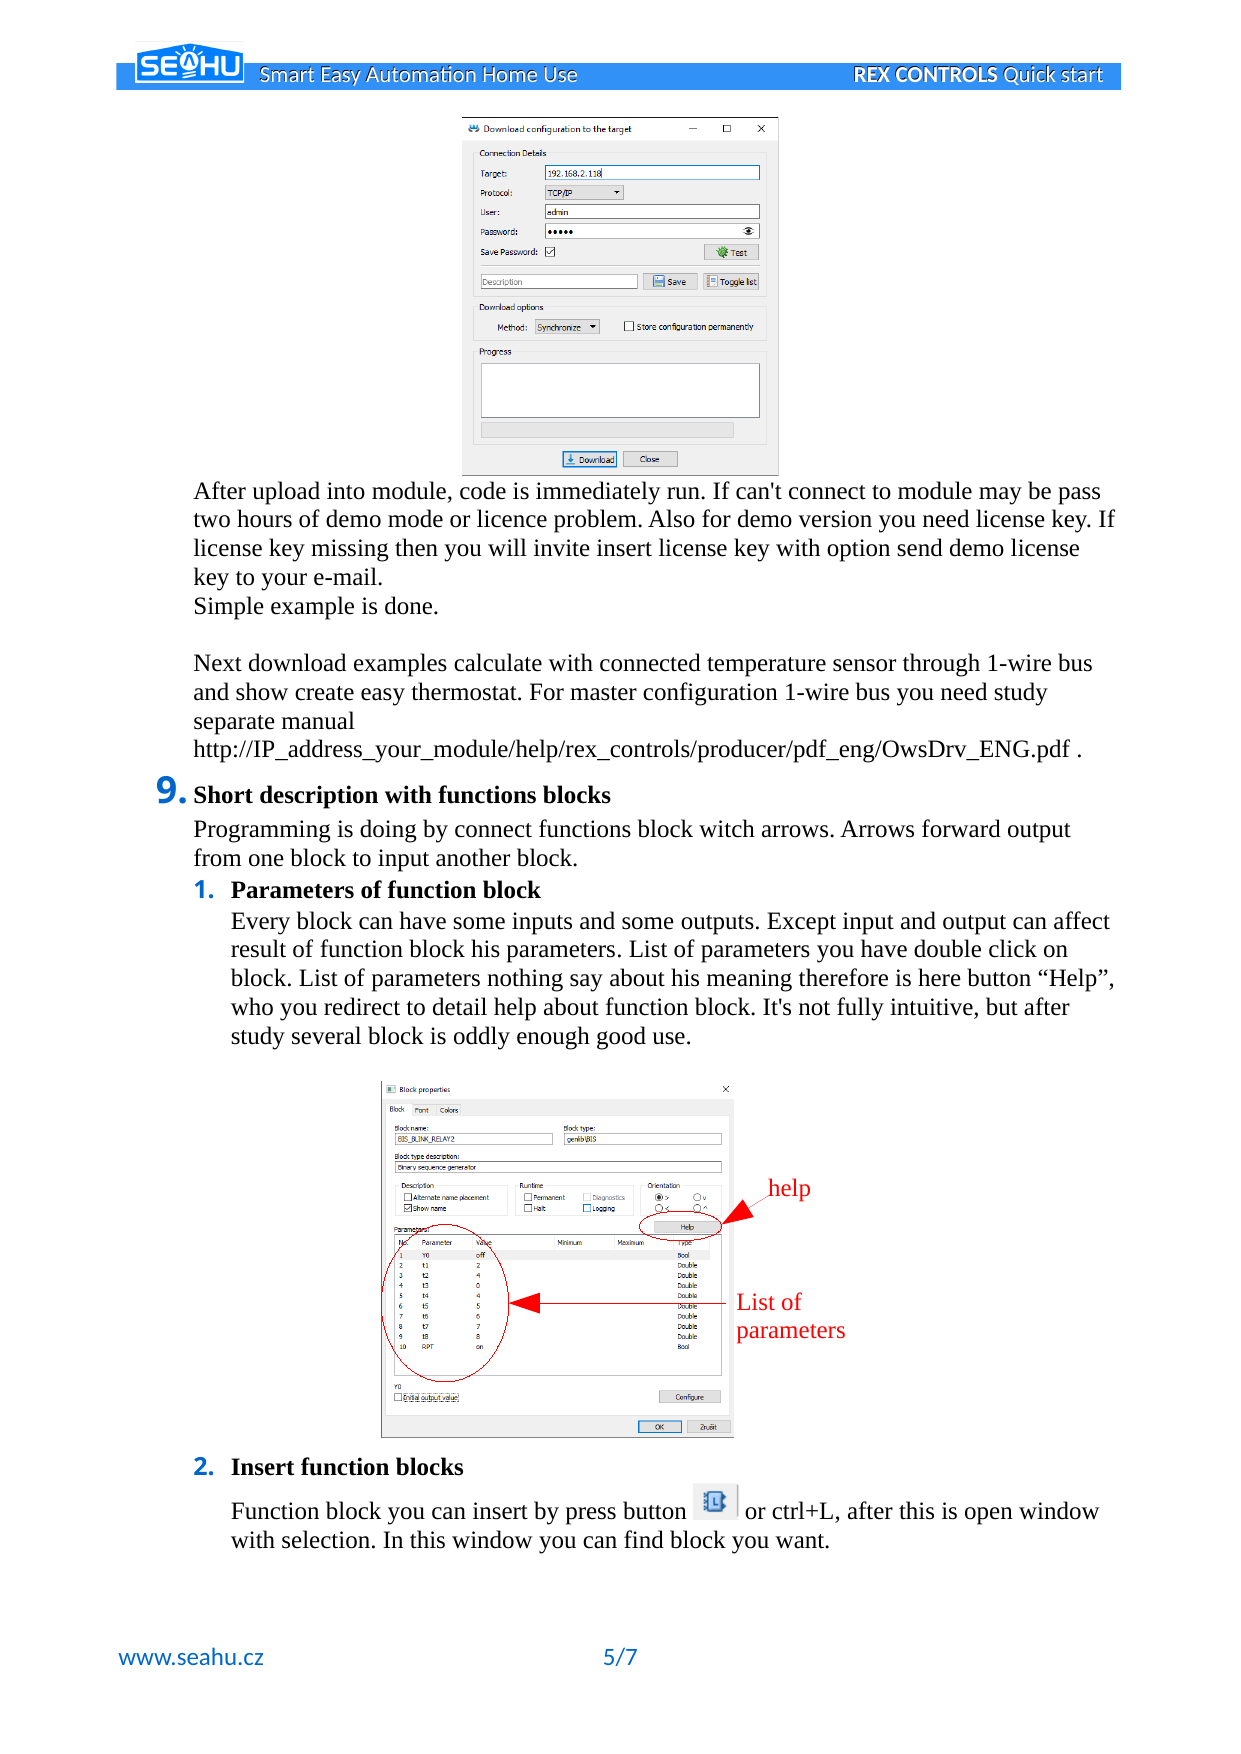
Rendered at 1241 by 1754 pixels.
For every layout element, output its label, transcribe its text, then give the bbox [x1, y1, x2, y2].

list Parameters of function block Every block can have some inputs and some outputs. Except input and output can affect result of function block his parameters. List of parameters you have double click on block. List of parameters nothing say about his meaning therefore is here button “Help”, who you redirect to detail help about function block. It's not fully intuitive, but after study several block is oddly enough good use. [350, 1073, 886, 1436]
list Next download examples calculate with connected temperature sensor through 1-wire bus and show create easy thermostat. For master configuration 1-wire bus you need study separate manual http://IP_address_your_module/help/rex_controls/producer/pdf_eng/OwsDrv_ENG.pdf . [156, 648, 1122, 763]
picture [693, 1482, 739, 1520]
list Parameters of function block Every block can have some inputs and some outputs. Except input and output can affect result of function block his parameters. List of parameters you have double click on block. List of parameters nothing say about his meaning therefore is here button “Help”, who you redirect to detail help about function block. It's not fully intuitive, but after study several block is oddly enough good use. [193, 872, 1122, 1049]
picture [381, 1081, 734, 1438]
list Programming is doing by connect functions block witch arrows. Arrows forward output from one block to input another block. [156, 814, 1122, 872]
list Short description with functions blocks [156, 763, 1122, 814]
picture [462, 117, 779, 476]
list After upload into module, code is immediately run. If can't connect to module may be pass two hours of demo mode or licence problem. Also for demo version you need license key. If license key missing then you will invite insert license key with option send demo license key to your e-mail. [156, 118, 1122, 591]
list Insert function blocks [193, 1049, 1122, 1482]
picture [135, 41, 245, 83]
list Function block you can insert by press button or ctrl+L, after this is open window with selection. In this window you can find block you want. [193, 1482, 1122, 1554]
list Simple example is done. [156, 591, 1122, 619]
